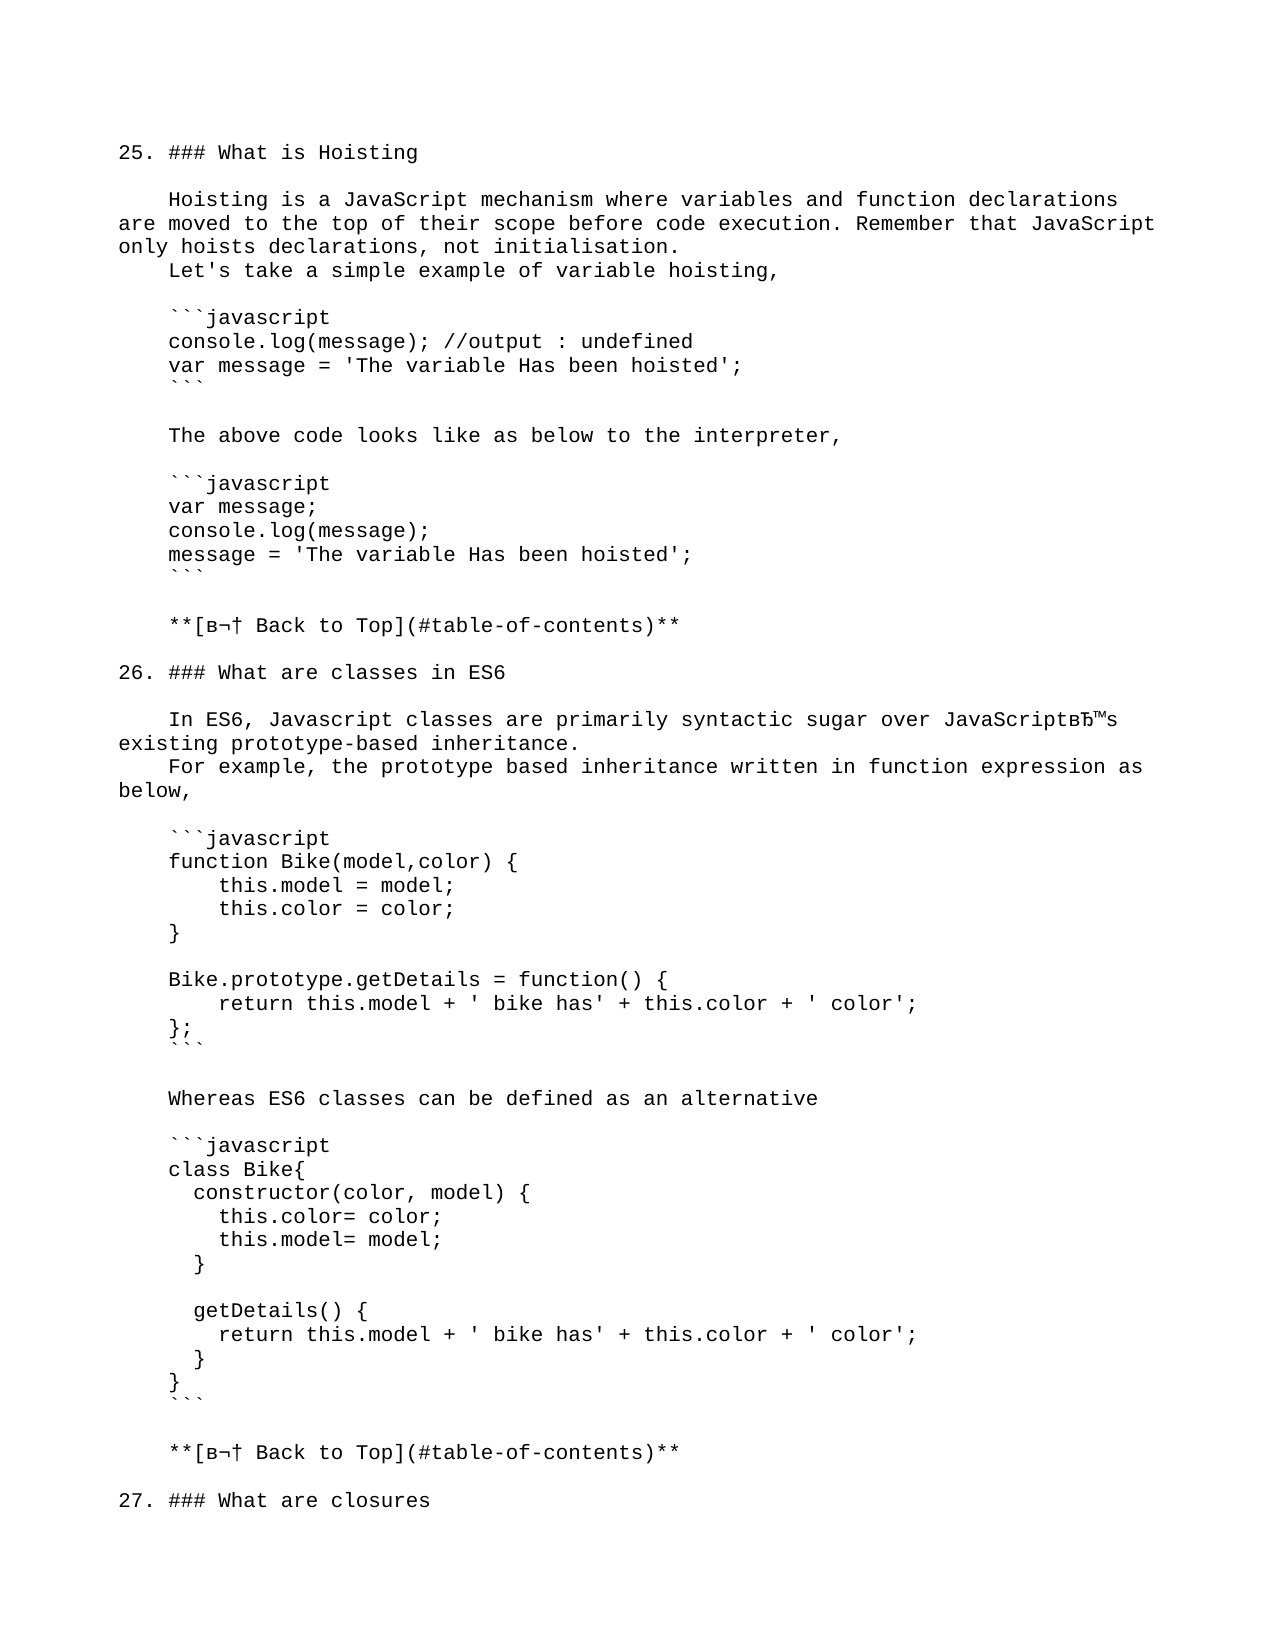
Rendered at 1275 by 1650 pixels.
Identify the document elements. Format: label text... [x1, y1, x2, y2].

text Whereas ES6 classes can be defined as an alternative [118, 1088, 1157, 1111]
text return this.model + ' bike has' + this.color + ' color'; [118, 993, 1157, 1017]
text constructor(color, model) { [118, 1182, 1157, 1206]
text this.model= model; [118, 1229, 1157, 1253]
text ```javascript [118, 473, 1157, 496]
text } [118, 922, 1157, 946]
text The above code looks like as below to the interpreter, [118, 426, 1157, 449]
text class Bike{ [118, 1158, 1157, 1182]
text message = 'The variable Has been hoisted'; [118, 544, 1157, 567]
text **[в¬† Back to Top](#table-of-contents)** [118, 1442, 1157, 1466]
text **[в¬† Back to Top](#table-of-contents)** [118, 615, 1157, 638]
text } [118, 1348, 1157, 1371]
text } [118, 1371, 1157, 1395]
text var message = 'The variable Has been hoisted'; [118, 354, 1157, 378]
text this.color = color; [118, 898, 1157, 922]
text 26. ### What are classes in ES6 [118, 662, 1157, 686]
text this.model = model; [118, 875, 1157, 898]
text ```javascript [118, 827, 1157, 851]
text return this.model + ' bike has' + this.color + ' color'; [118, 1324, 1157, 1348]
text ``` [118, 567, 1157, 591]
text console.log(message); //output : undefined [118, 331, 1157, 354]
text ``` [118, 378, 1157, 402]
text var message; [118, 496, 1157, 520]
text } [118, 1253, 1157, 1277]
text Let's take a simple example of variable hoisting, [118, 260, 1157, 284]
text ``` [118, 1395, 1157, 1419]
text In ES6, Javascript classes are primarily syntactic sugar over JavaScriptвЂ™s existing prototype-based inheritance. [118, 709, 1157, 757]
text 27. ### What are closures [118, 1489, 1157, 1513]
text For example, the prototype based inheritance written in function expression as below, [118, 757, 1157, 804]
text 25. ### What is Hoisting [118, 142, 1157, 165]
text getDetails() { [118, 1300, 1157, 1324]
text }; [118, 1017, 1157, 1040]
text console.log(message); [118, 520, 1157, 544]
text ``` [118, 1040, 1157, 1064]
text Hoisting is a JavaScript mechanism where variables and function declarations are moved to the top of their scope before code execution. Remember that JavaScript only hoists declarations, not initialisation. [118, 189, 1157, 260]
text ```javascript [118, 307, 1157, 331]
text ```javascript [118, 1135, 1157, 1158]
text function Bike(model,color) { [118, 851, 1157, 875]
text this.color= color; [118, 1206, 1157, 1229]
text Bike.prototype.getDetails = function() { [118, 969, 1157, 993]
